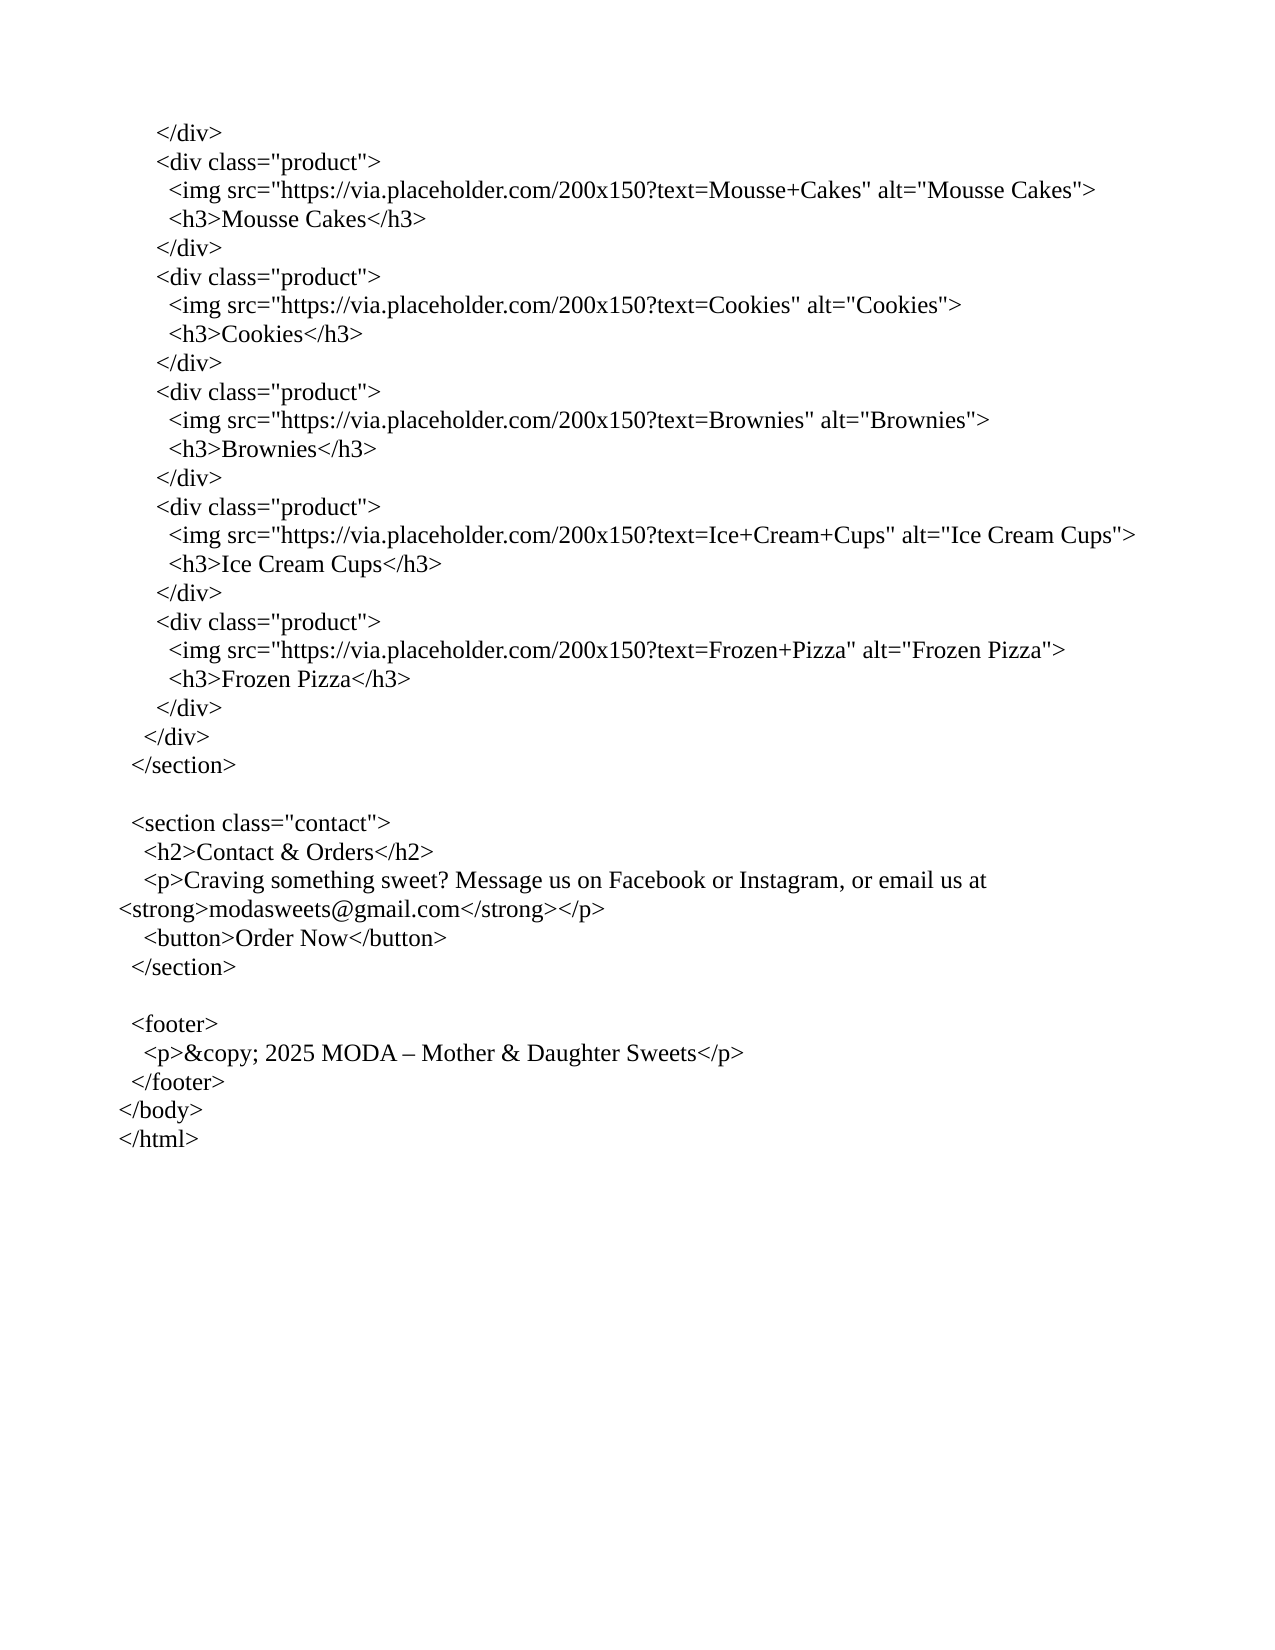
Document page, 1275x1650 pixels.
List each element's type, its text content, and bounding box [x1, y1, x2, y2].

text </div> <div class="product"> <img src="https://via.placeholder.com/200x150?text=Mousse+Cakes" alt="Mousse Cakes"> <h3>Mousse Cakes</h3> </div> <div class="product"> <img src="https://via.placeholder.com/200x150?text=Cookies" alt="Cookies"> <h3>Cookies</h3> </div> <div class="product"> <img src="https://via.placeholder.com/200x150?text=Brownies" alt="Brownies"> <h3>Brownies</h3> </div> <div class="product"> <img src="https://via.placeholder.com/200x150?text=Ice+Cream+Cups" alt="Ice Cream Cups"> <h3>Ice Cream Cups</h3> </div> <div class="product"> <img src="https://via.placeholder.com/200x150?text=Frozen+Pizza" alt="Frozen Pizza"> <h3>Frozen Pizza</h3> </div> </div> </section> <section class="contact"> <h2>Contact & Orders</h2> <p>Craving something sweet? Message us on Facebook or Instagram, or email us at <strong>modasweets@gmail.com</strong></p> <button>Order Now</button> </section> <footer> <p>&copy; 2025 MODA – Mother & Daughter Sweets</p> </footer> </body> </html> [118, 118, 1157, 1182]
